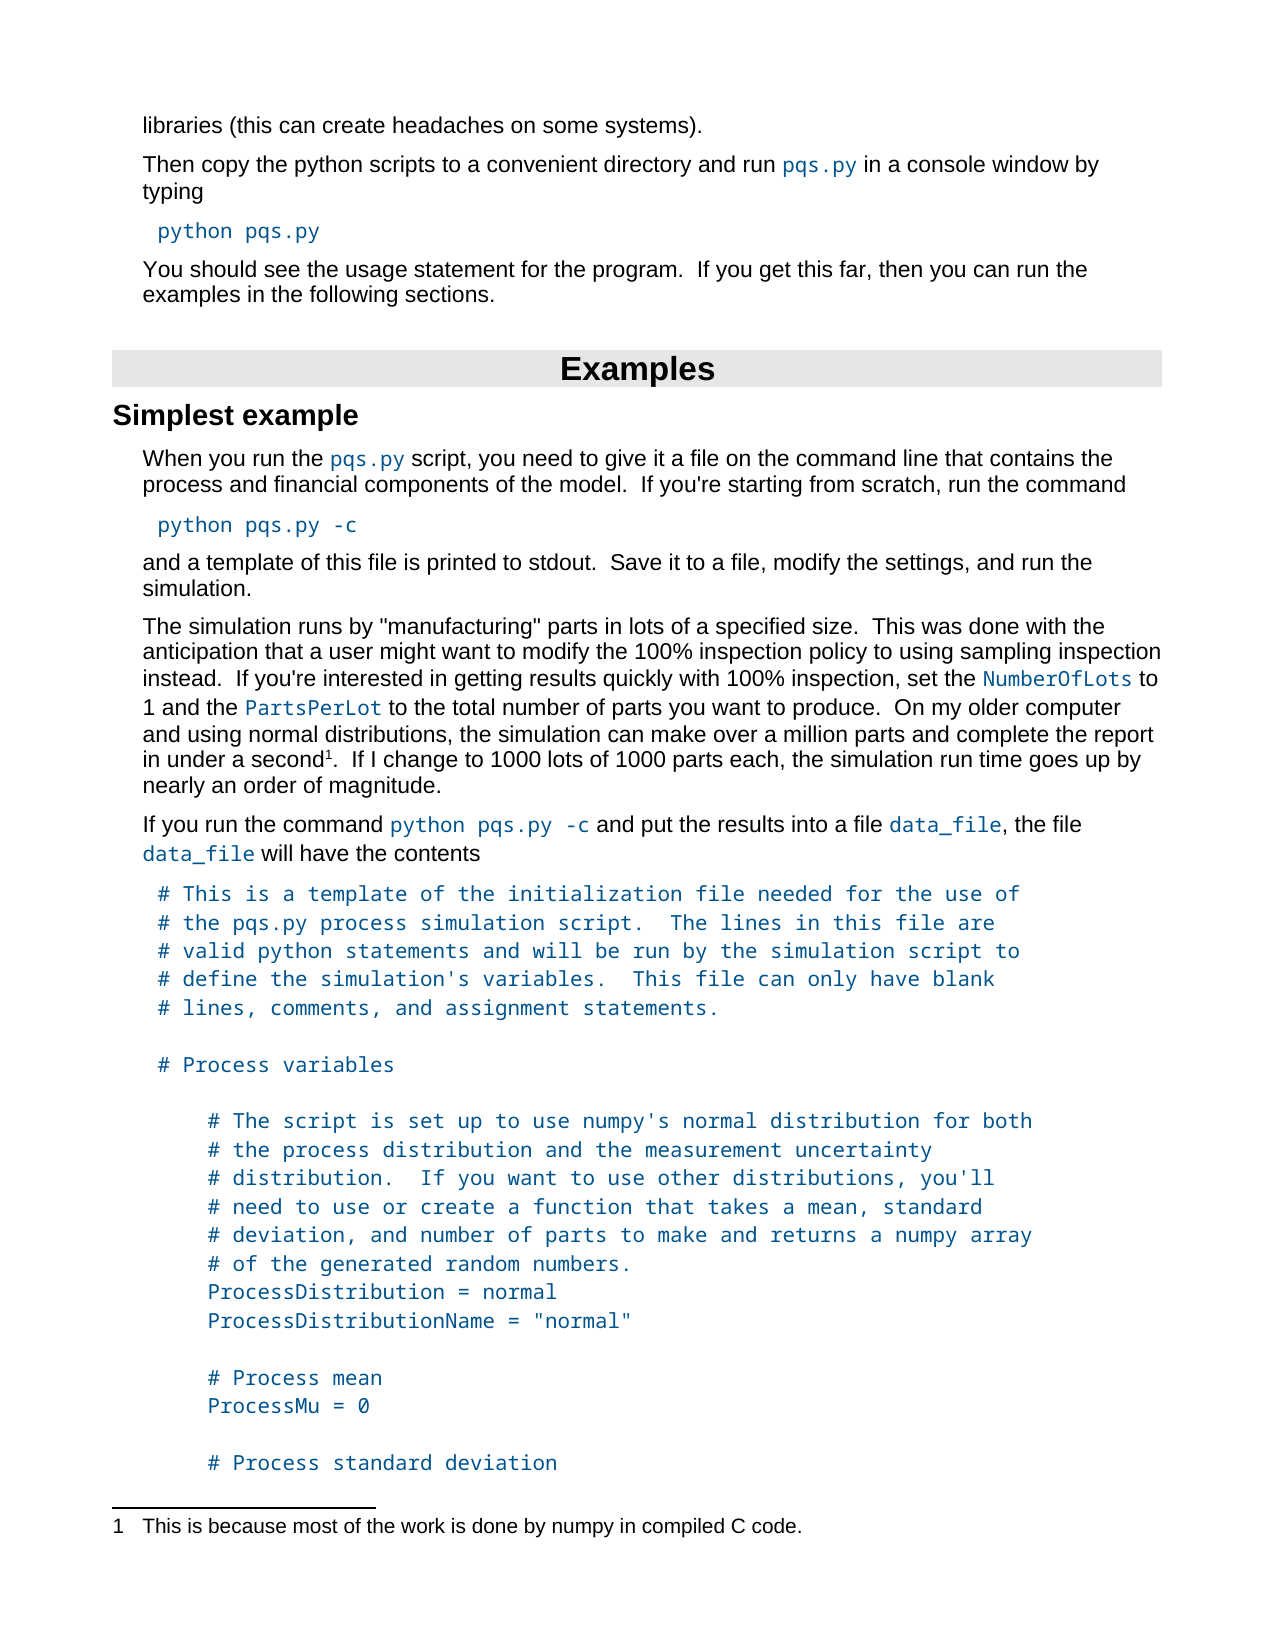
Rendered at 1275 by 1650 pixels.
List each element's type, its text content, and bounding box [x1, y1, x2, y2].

text # lines, comments, and assignment statements. [157, 993, 1162, 1021]
text When you run the pqs.py script, you need to give it a file on the command line that contains the process and financial components of the model. If you're starting from scratch, run the command [142, 444, 1162, 498]
subtitle Examples [112, 350, 1162, 387]
text This is because most of the work is done by numpy in compiled C code. [112, 1514, 1162, 1537]
text If you run the command python pqs.py -c and put the results into a file data_file, the file data_file will have the contents [142, 810, 1162, 867]
text # deviation, and number of parts to make and returns a numpy array [157, 1220, 1162, 1249]
text python pqs.py -c [157, 510, 1162, 538]
text # This is a template of the initialization file needed for the use of [157, 879, 1162, 908]
text libraries (this can create headaches on some systems). [142, 112, 1162, 138]
text Then copy the python scripts to a convenient directory and run pqs.py in a console window by typing [142, 150, 1162, 204]
text python pqs.py [157, 216, 1162, 244]
text # of the generated random numbers. [157, 1249, 1162, 1277]
text # Process mean [157, 1363, 1162, 1391]
text # need to use or create a function that takes a mean, standard [157, 1192, 1162, 1220]
text ProcessDistributionName = "normal" [157, 1306, 1162, 1334]
text You should see the usage statement for the program. If you get this far, then you can run the examples in the following sections. [142, 257, 1162, 308]
text ProcessMu = 0 [157, 1391, 1162, 1419]
text # the pqs.py process simulation script. The lines in this file are [157, 908, 1162, 936]
text # define the simulation's variables. This file can only have blank [157, 964, 1162, 993]
text and a template of this file is printed to stdout. Save it to a file, modify the settings, and run the simulation. [142, 550, 1162, 601]
subtitle Simplest example [112, 399, 1162, 432]
text # valid python statements and will be run by the simulation script to [157, 936, 1162, 964]
text # Process standard deviation [157, 1448, 1162, 1476]
text ProcessDistribution = normal [157, 1277, 1162, 1306]
text # Process variables [157, 1050, 1162, 1078]
text The simulation runs by "manufacturing" parts in lots of a specified size. This was done with the anticipation that a user might want to modify the 100% inspection policy to using sampling inspection instead. If you're interested in getting results quickly with 100% inspection, set the NumberOfLots to 1 and the PartsPerLot to the total number of parts you want to produce. On my older computer and using normal distributions, the simulation can make over a million parts and complete the report in under a second. If I change to 1000 lots of 1000 parts each, the simulation run time goes up by nearly an order of magnitude. [142, 613, 1162, 798]
text # distribution. If you want to use other distributions, you'll [157, 1163, 1162, 1192]
text # the process distribution and the measurement uncertainty [157, 1135, 1162, 1163]
text # The script is set up to use numpy's normal distribution for both [157, 1107, 1162, 1135]
